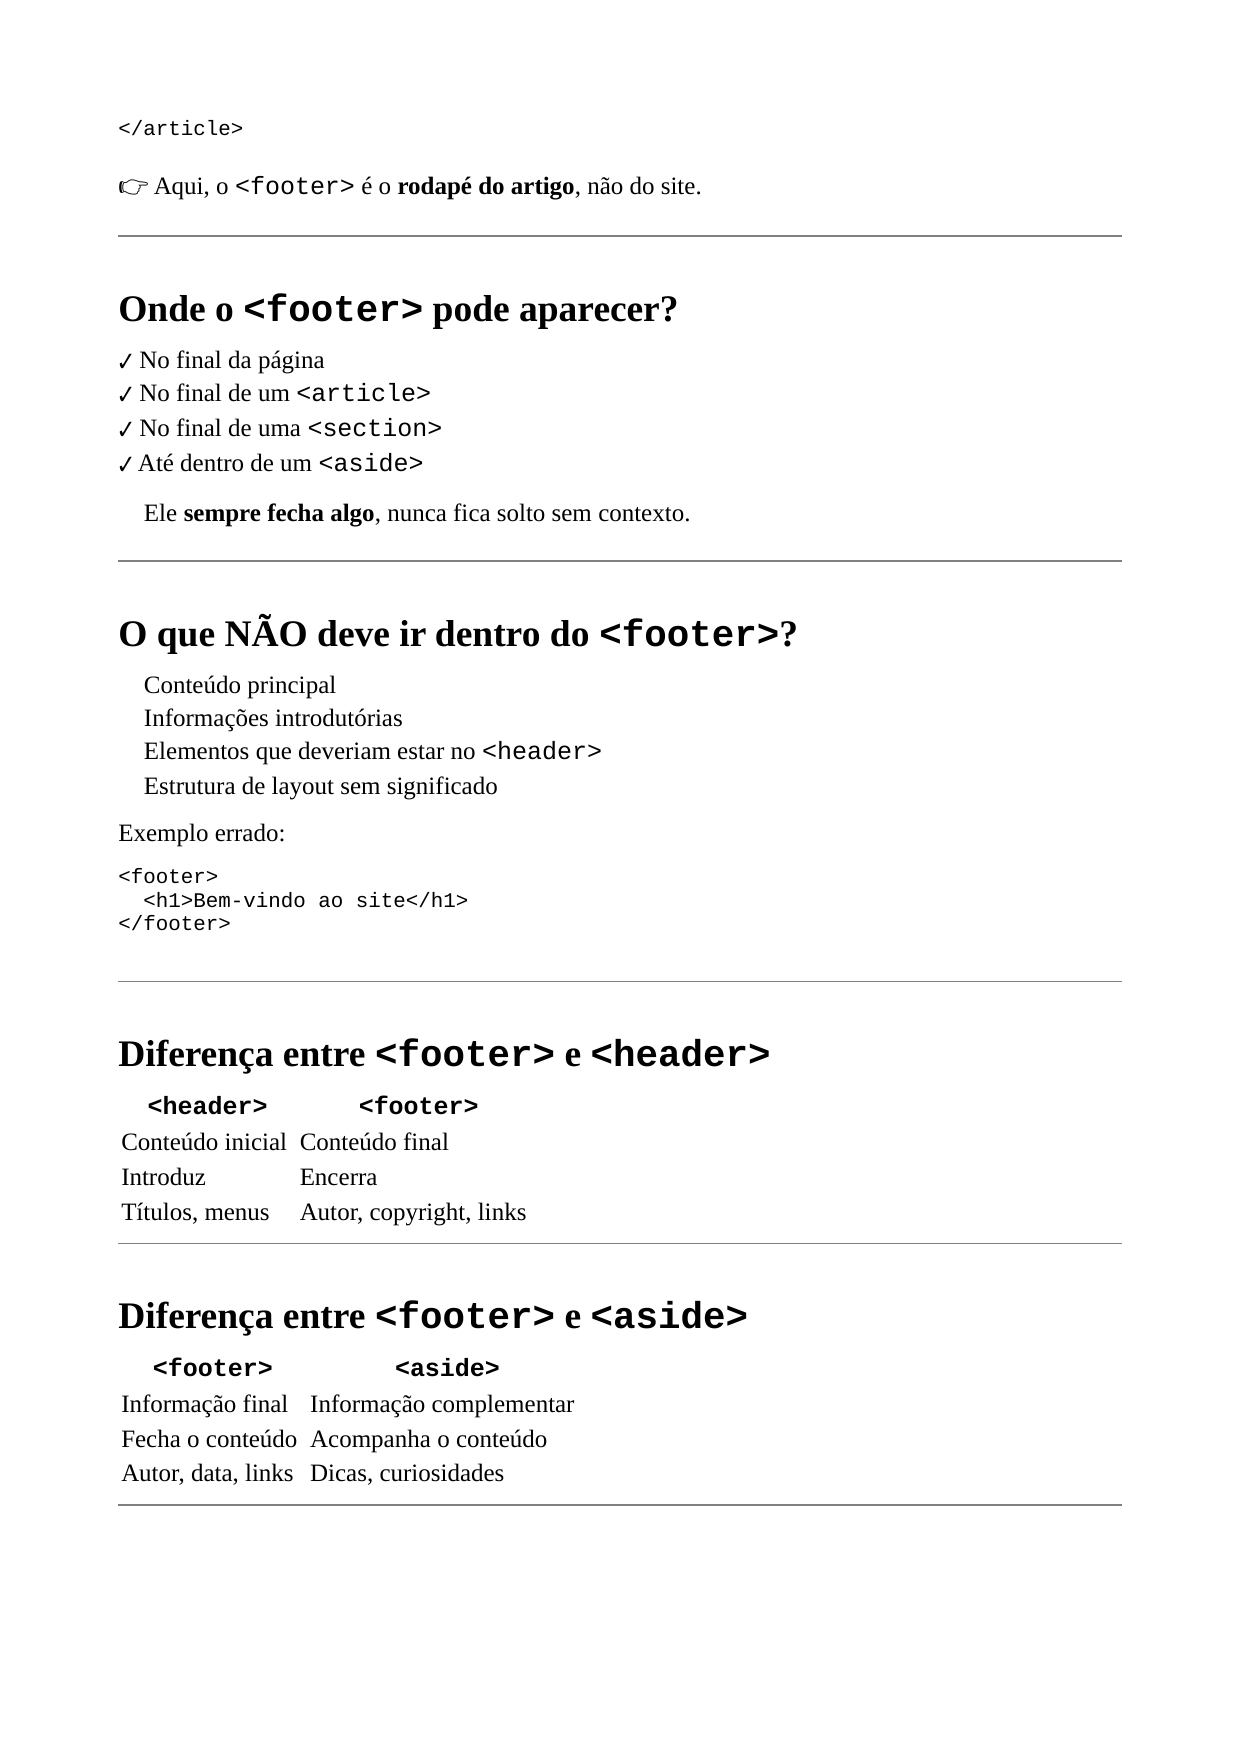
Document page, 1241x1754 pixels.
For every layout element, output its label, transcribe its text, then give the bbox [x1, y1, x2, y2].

text <h1>Bem-vindo ao site</h1> [118, 890, 1122, 913]
table_cell Conteúdo inicial [118, 1125, 297, 1159]
table_cell Informação complementar [307, 1386, 587, 1421]
table_cell Encerra [297, 1159, 540, 1194]
table_cell Autor, copyright, links [297, 1194, 540, 1228]
text ❌ Conteúdo principal ❌ Informações introdutórias ❌ Elementos que deveriam estar no <header> ❌ Estrutura de layout sem significado [118, 670, 1122, 800]
text </footer> [118, 913, 1122, 937]
text <footer> [118, 866, 1122, 890]
table_cell Títulos, menus [118, 1194, 297, 1228]
table_header <footer> [118, 1352, 307, 1386]
text 📌 Ele sempre fecha algo, nunca fica solto sem contexto. [118, 498, 1122, 527]
text ✔ No final da página ✔ No final de um <article> ✔ No final de uma <section> ✔ Até dentro de um <aside> [118, 345, 1122, 479]
subtitle Onde o <footer> pode aparecer? [118, 286, 1122, 333]
table_cell Fecha o conteúdo [118, 1421, 307, 1456]
table_header <aside> [307, 1352, 587, 1386]
subtitle O que NÃO deve ir dentro do <footer>? [118, 611, 1122, 657]
text Exemplo errado: [118, 818, 1122, 847]
table_cell Informação final [118, 1386, 307, 1421]
table_cell Introduz [118, 1159, 297, 1194]
table_cell Conteúdo final [297, 1125, 540, 1159]
table_header <header> [118, 1090, 297, 1124]
table_cell Dicas, curiosidades [307, 1456, 587, 1490]
table_cell Autor, data, links [118, 1456, 307, 1490]
table_cell Acompanha o conteúdo [307, 1421, 587, 1456]
text </article> [118, 118, 1122, 142]
table_header <footer> [297, 1090, 540, 1124]
subtitle Diferença entre <footer> e <header> [118, 1032, 1122, 1078]
text 👉 Aqui, o <footer> é o rodapé do artigo, não do site. [118, 171, 1122, 202]
subtitle Diferença entre <footer> e <aside> [118, 1293, 1122, 1340]
